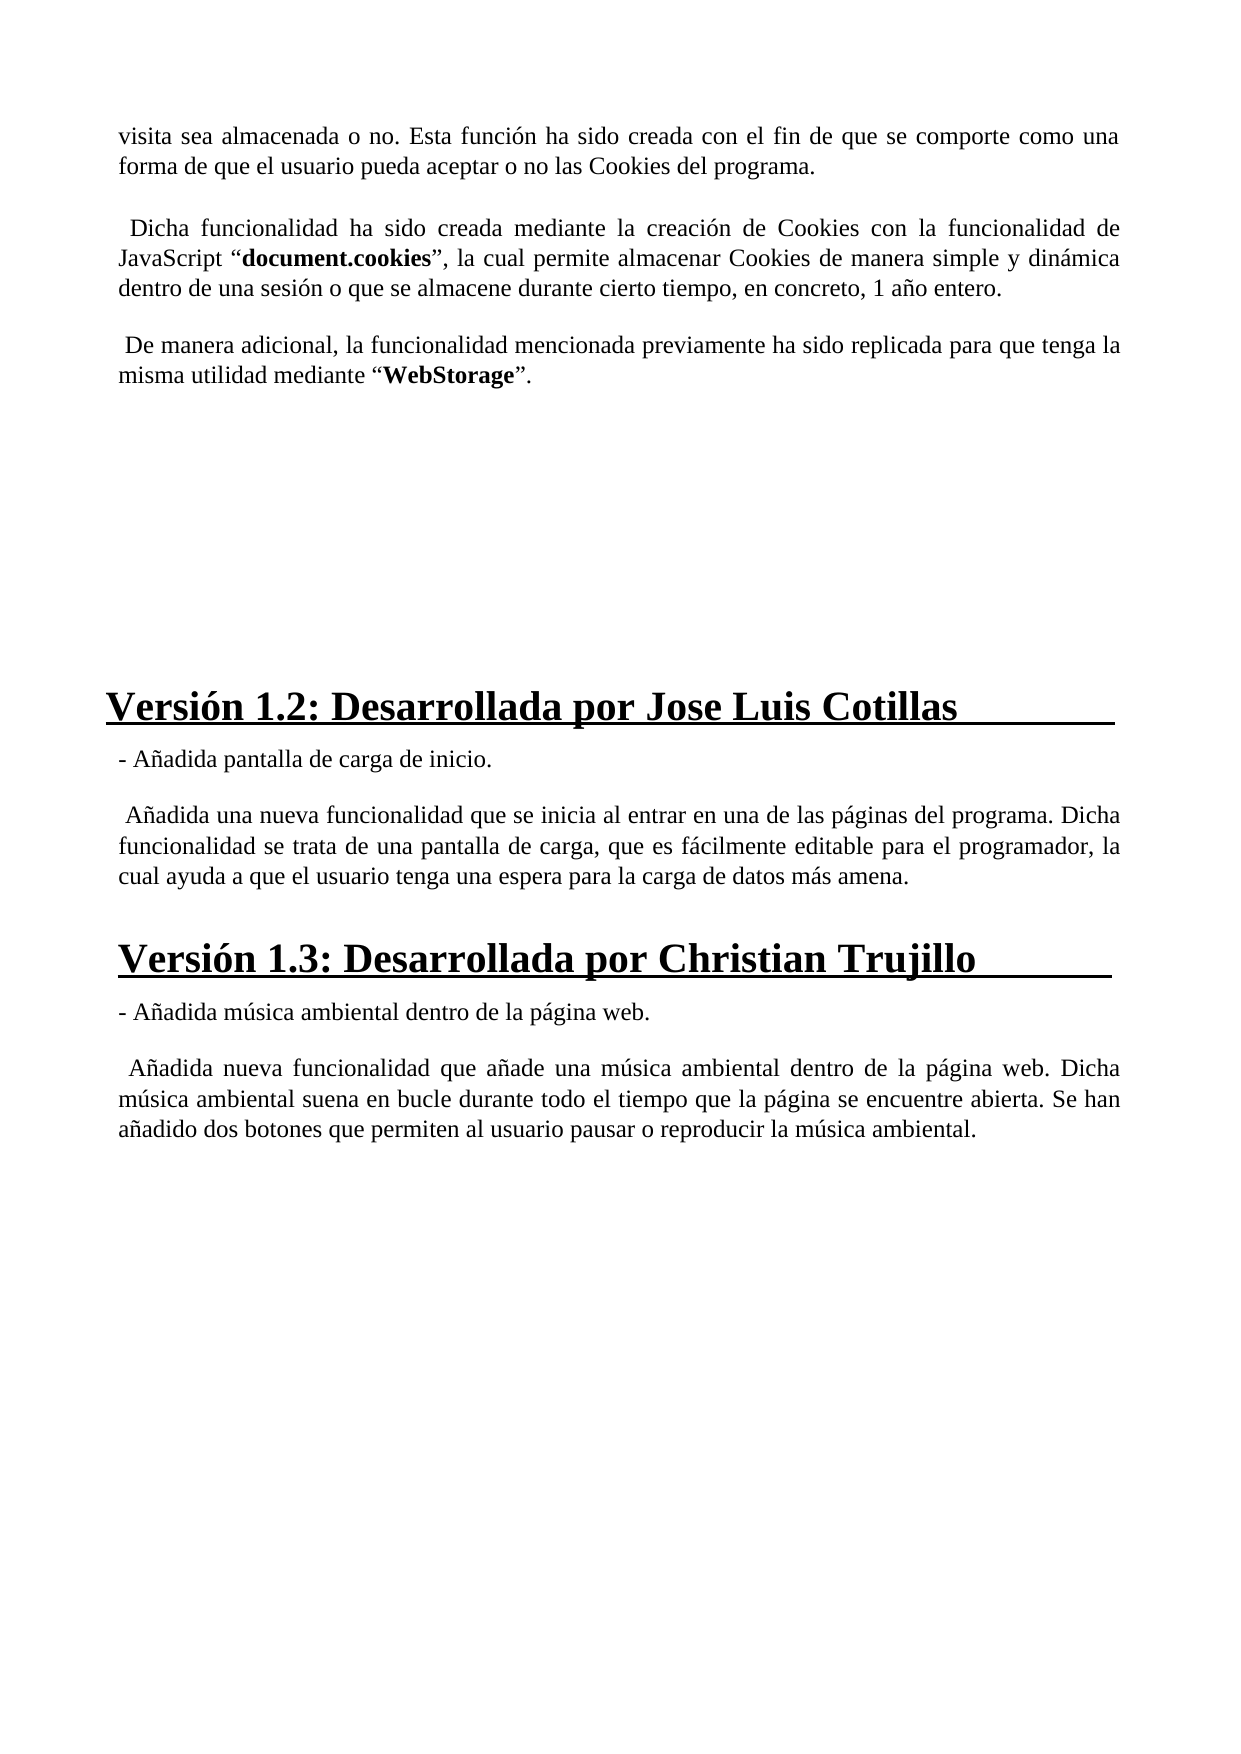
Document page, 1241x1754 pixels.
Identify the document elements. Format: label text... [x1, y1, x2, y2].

text - Añadida música ambiental dentro de la página web. [118, 997, 1121, 1025]
text De manera adicional, la funcionalidad mencionada previamente ha sido replicada para que tenga la misma utilidad mediante “WebStorage”. [118, 330, 1121, 389]
text Añadida nueva funcionalidad que añade una música ambiental dentro de la página web. Dicha música ambiental suena en bucle durante todo el tiempo que la página se encuentre abierta. Se han añadido dos botones que permiten al usuario pausar o reproducir la música ambiental. [118, 1053, 1121, 1143]
subtitle Versión 1.3: Desarrollada por Christian Trujillo [118, 934, 1121, 982]
text visita sea almacenada o no. Esta función ha sido creada con el fin de que se comporte como una forma de que el usuario pueda aceptar o no las Cookies del programa. [118, 121, 1121, 180]
text Añadida una nueva funcionalidad que se inicia al entrar en una de las páginas del programa. Dicha funcionalidad se trata de una pantalla de carga, que es fácilmente editable para el programador, la cual ayuda a que el usuario tenga una espera para la carga de datos más amena. [118, 801, 1121, 890]
text Dicha funcionalidad ha sido creada mediante la creación de Cookies con la funcionalidad de JavaScript “document.cookies”, la cual permite almacenar Cookies de manera simple y dinámica dentro de una sesión o que se almacene durante cierto tiempo, en concreto, 1 año entero. [118, 213, 1121, 302]
text - Añadida pantalla de carga de inicio. [118, 744, 1121, 772]
subtitle Versión 1.2: Desarrollada por Jose Luis Cotillas [105, 681, 1121, 729]
